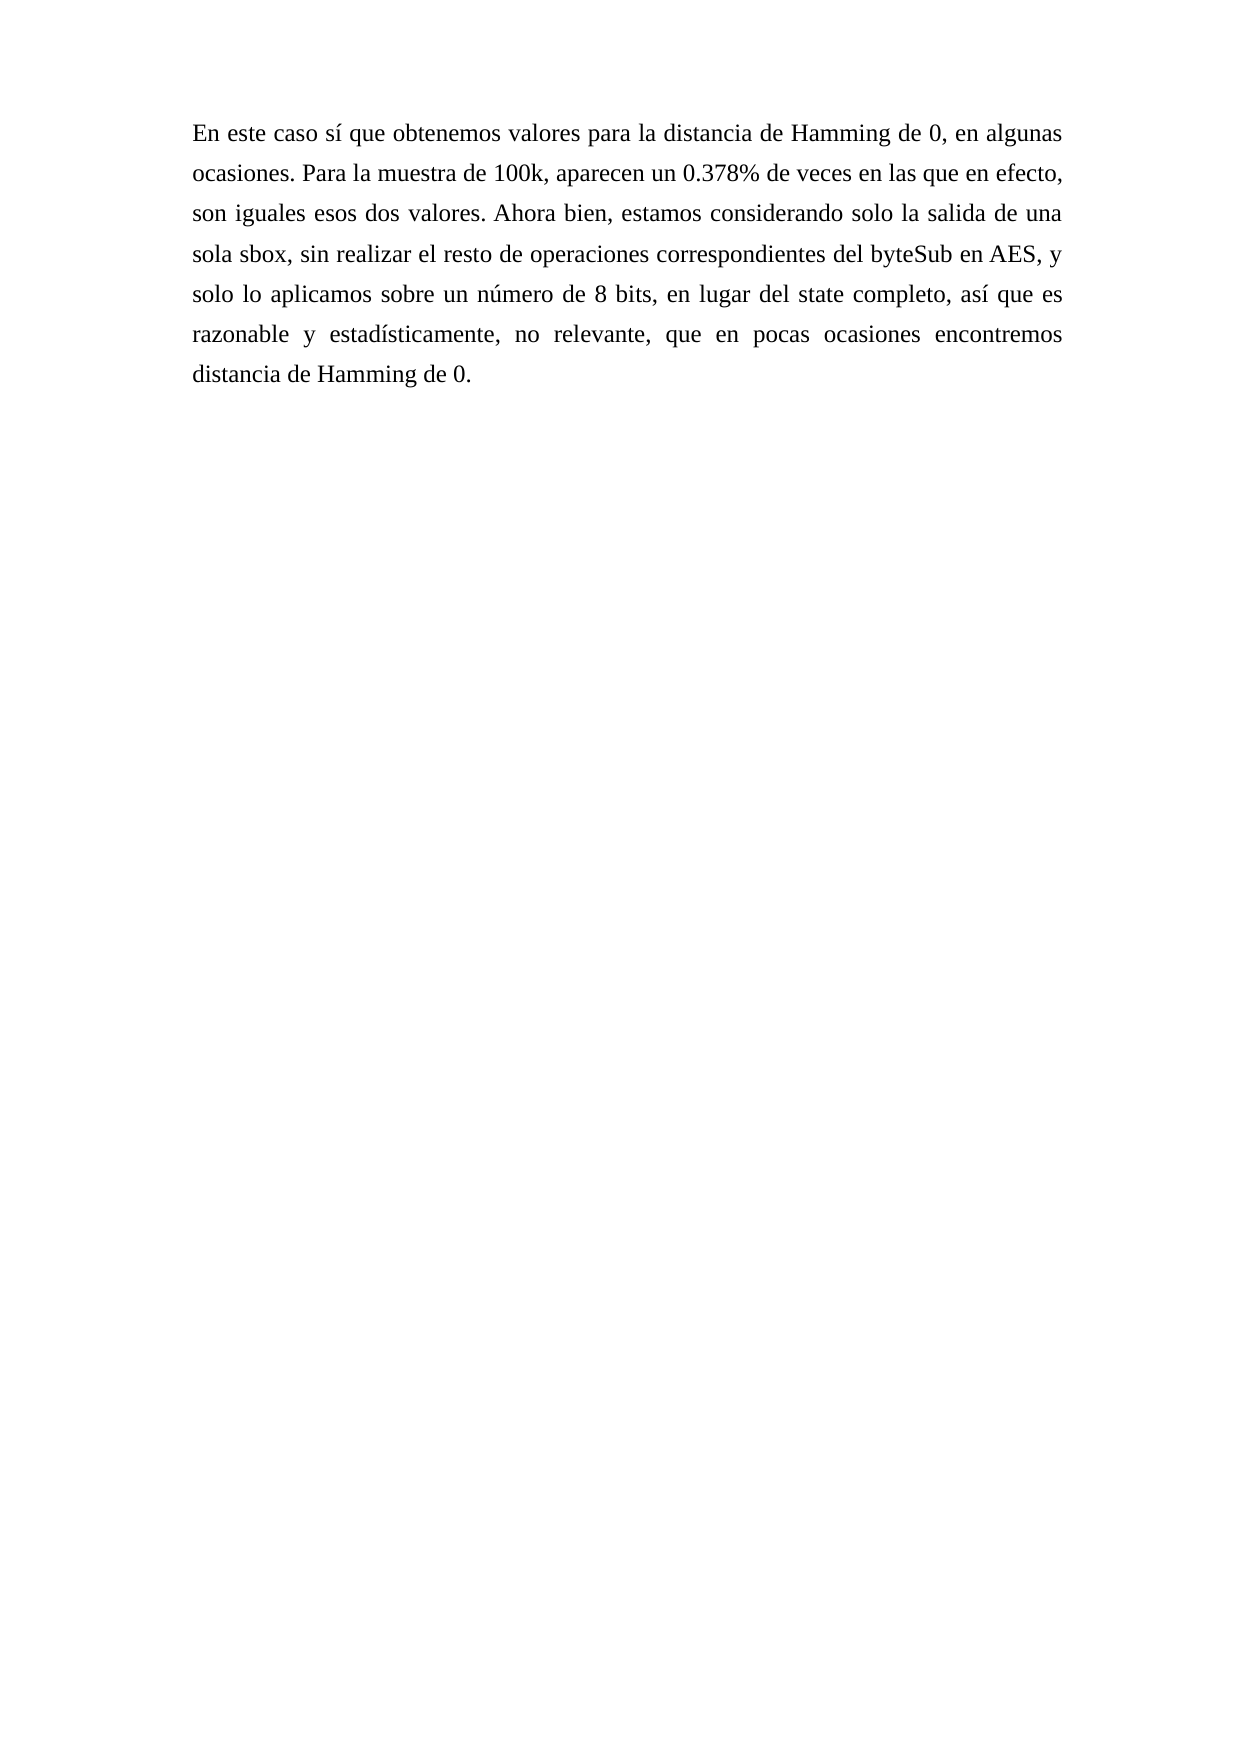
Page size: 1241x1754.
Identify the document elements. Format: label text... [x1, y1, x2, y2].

text En este caso sí que obtenemos valores para la distancia de Hamming de 0, en algunas ocasiones. Para la muestra de 100k, aparecen un 0.378% de veces en las que en efecto, son iguales esos dos valores. Ahora bien, estamos considerando solo la salida de una sola sbox, sin realizar el resto de operaciones correspondientes del byteSub en AES, y solo lo aplicamos sobre un número de 8 bits, en lugar del state completo, así que es razonable y estadísticamente, no relevante, que en pocas ocasiones encontremos distancia de Hamming de 0. [192, 118, 1064, 388]
